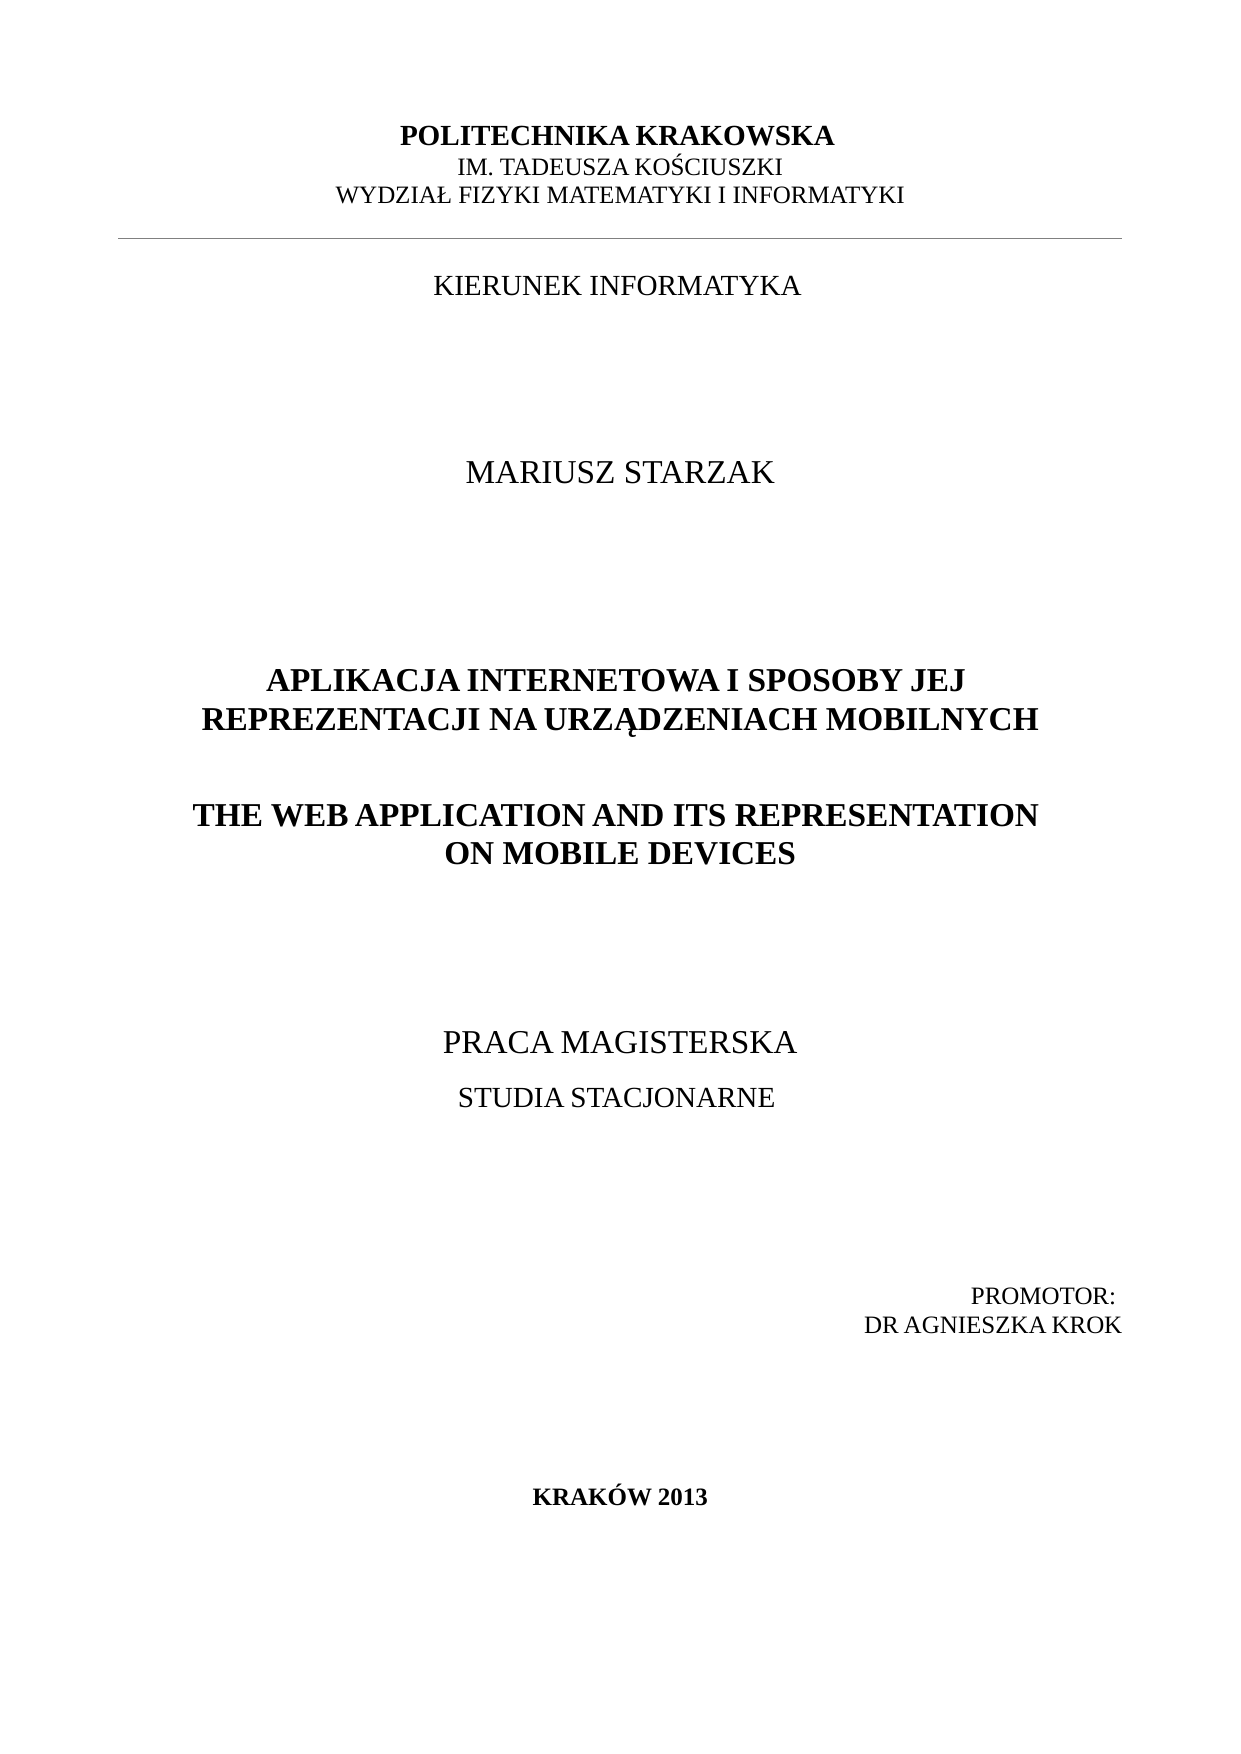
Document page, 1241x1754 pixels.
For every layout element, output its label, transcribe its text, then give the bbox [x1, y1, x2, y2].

text PRACA MAGISTERSKA [118, 1022, 1122, 1061]
text STUDIA STACJONARNE [118, 1080, 1122, 1113]
text PROMOTOR: [118, 1281, 1122, 1310]
text KIERUNEK INFORMATYKA [118, 268, 1122, 301]
text KRAKÓW 2013 [118, 1482, 1122, 1511]
text POLITECHNIKA KRAKOWSKA [118, 118, 1122, 152]
text IM. TADEUSZA KOŚCIUSZKI [118, 152, 1122, 180]
text APLIKACJA INTERNETOWA I SPOSOBY JEJ REPREZENTACJI NA URZĄDZENIACH MOBILNYCH [118, 661, 1122, 737]
text MARIUSZ STARZAK [118, 452, 1122, 491]
text THE WEB APPLICATION AND ITS REPRESENTATION ON MOBILE DEVICES [118, 795, 1122, 871]
text DR AGNIESZKA KROK [118, 1310, 1122, 1339]
text WYDZIAŁ FIZYKI MATEMATYKI I INFORMATYKI [118, 180, 1122, 209]
